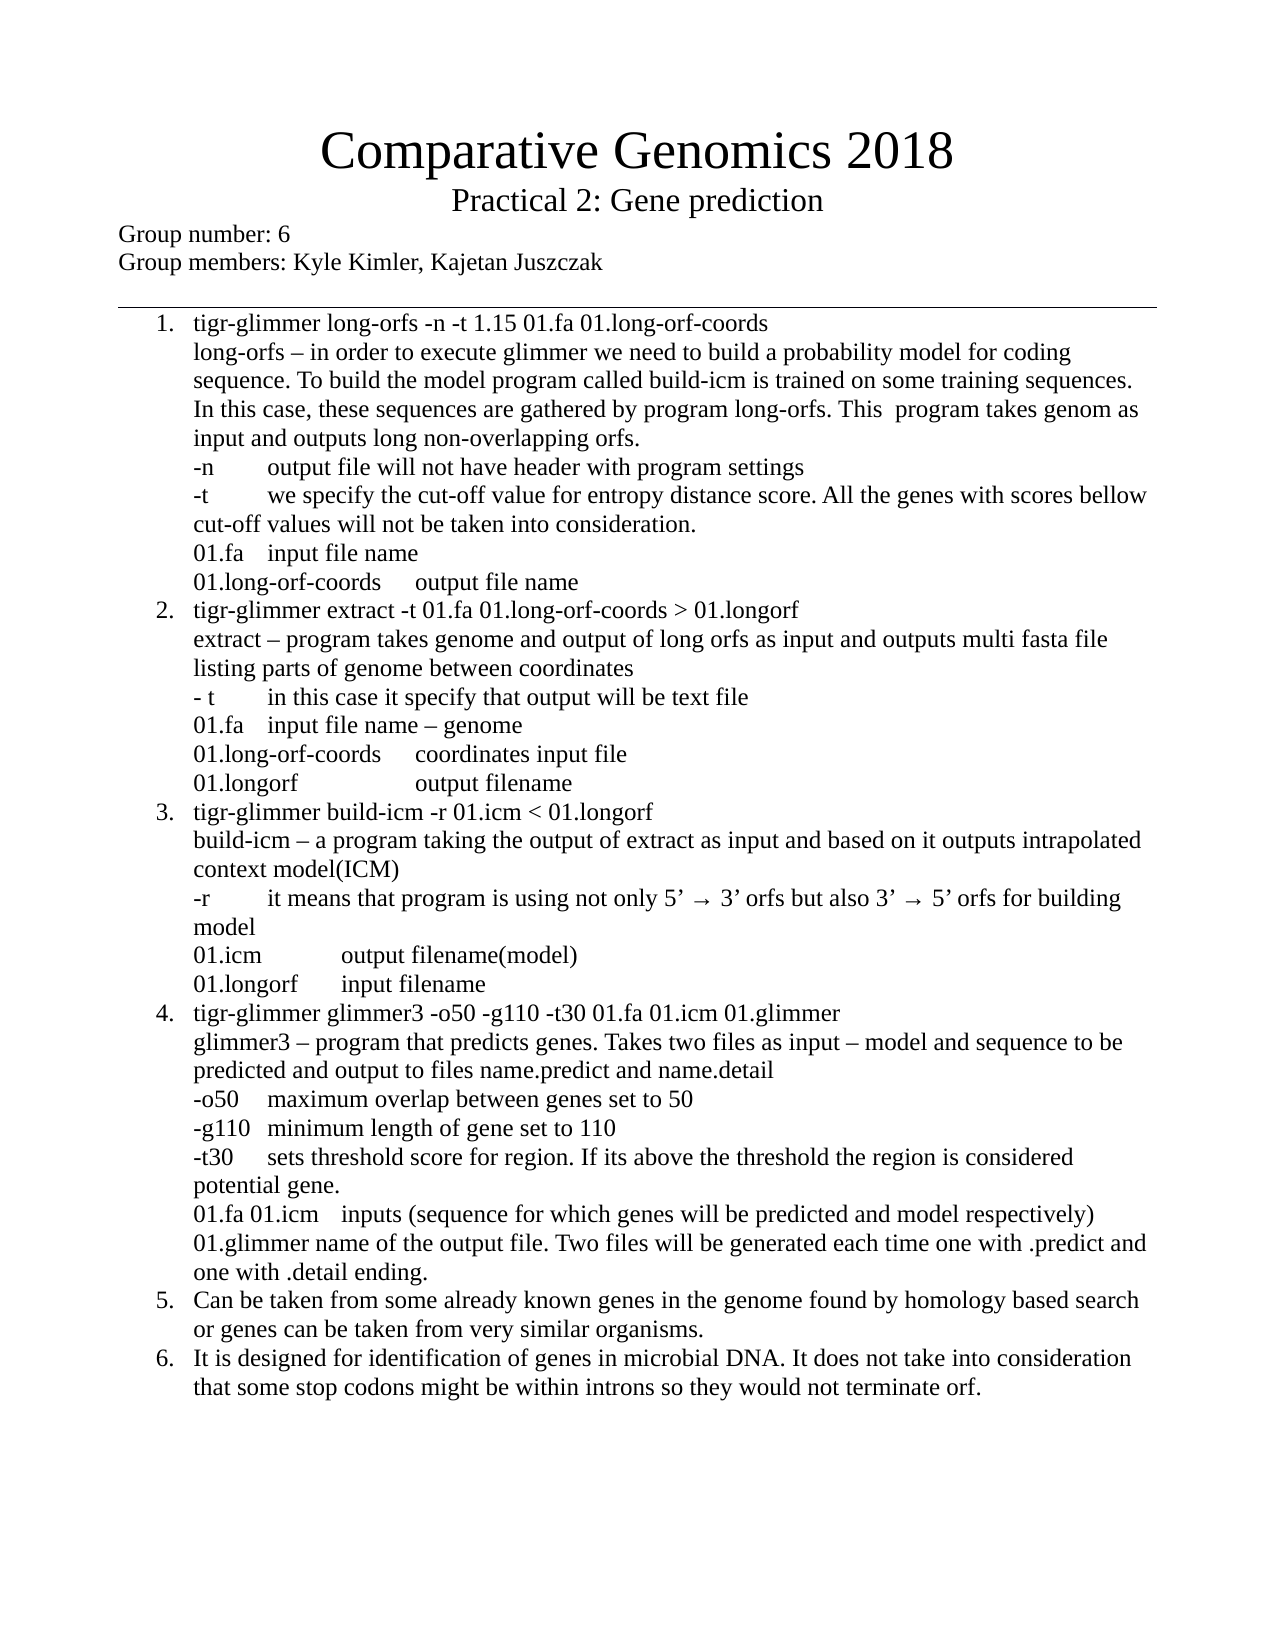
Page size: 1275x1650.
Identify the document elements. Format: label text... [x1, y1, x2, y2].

list - t in this case it specify that output will be text file [156, 682, 1157, 711]
list Can be taken from some already known genes in the genome found by homology based search or genes can be taken from very similar organisms. [156, 1286, 1157, 1343]
list It is designed for identification of genes in microbial DNA. It does not take into consideration that some stop codons might be within introns so they would not terminate orf. [156, 1343, 1157, 1401]
list 01.icm output filename(model) [156, 941, 1157, 969]
list 01.fa input file name – genome [156, 711, 1157, 739]
list 01.fa input file name [156, 538, 1157, 567]
list 01.long-orf-coords coordinates input file [156, 739, 1157, 768]
list extract – program takes genome and output of long orfs as input and outputs multi fasta file listing parts of genome between coordinates [156, 624, 1157, 682]
text Group number: 6 [118, 219, 1157, 247]
list 01.longorf output filename [156, 768, 1157, 797]
list 01.long-orf-coords output file name [156, 567, 1157, 596]
list -o50 maximum overlap between genes set to 50 [156, 1084, 1157, 1113]
list 01.longorf input filename [156, 969, 1157, 998]
list -t30 sets threshold score for region. If its above the threshold the region is considered potential gene. [156, 1142, 1157, 1199]
text Practical 2: Gene prediction [118, 180, 1157, 219]
text Comparative Genomics 2018 [118, 118, 1157, 180]
list -r it means that program is using not only 5’ → 3’ orfs but also 3’ → 5’ orfs for building model [156, 883, 1157, 941]
list 01.fa 01.icm inputs (sequence for which genes will be predicted and model respectively) [156, 1199, 1157, 1228]
list 01.glimmer name of the output file. Two files will be generated each time one with .predict and one with .detail ending. [156, 1228, 1157, 1286]
list build-icm – a program taking the output of extract as input and based on it outputs intrapolated context model(ICM) [156, 826, 1157, 883]
text Group members: Kyle Kimler, Kajetan Juszczak [118, 247, 1157, 276]
list tigr-glimmer long-orfs -n -t 1.15 01.fa 01.long-orf-coords long-orfs – in order to execute glimmer we need to build a probability model for coding sequence. To build the model program called build-icm is trained on some training sequences. In this case, these sequences are gathered by program long-orfs. This program takes genom as input and outputs long non-overlapping orfs. [156, 308, 1157, 452]
list -g110 minimum length of gene set to 110 [156, 1113, 1157, 1142]
list tigr-glimmer extract -t 01.fa 01.long-orf-coords > 01.longorf [156, 596, 1157, 624]
list tigr-glimmer glimmer3 -o50 -g110 -t30 01.fa 01.icm 01.glimmer [156, 998, 1157, 1027]
list tigr-glimmer build-icm -r 01.icm < 01.longorf [156, 797, 1157, 826]
list glimmer3 – program that predicts genes. Takes two files as input – model and sequence to be predicted and output to files name.predict and name.detail [156, 1027, 1157, 1084]
list -t we specify the cut-off value for entropy distance score. All the genes with scores bellow cut-off values will not be taken into consideration. [156, 481, 1157, 538]
list -n output file will not have header with program settings [156, 452, 1157, 481]
